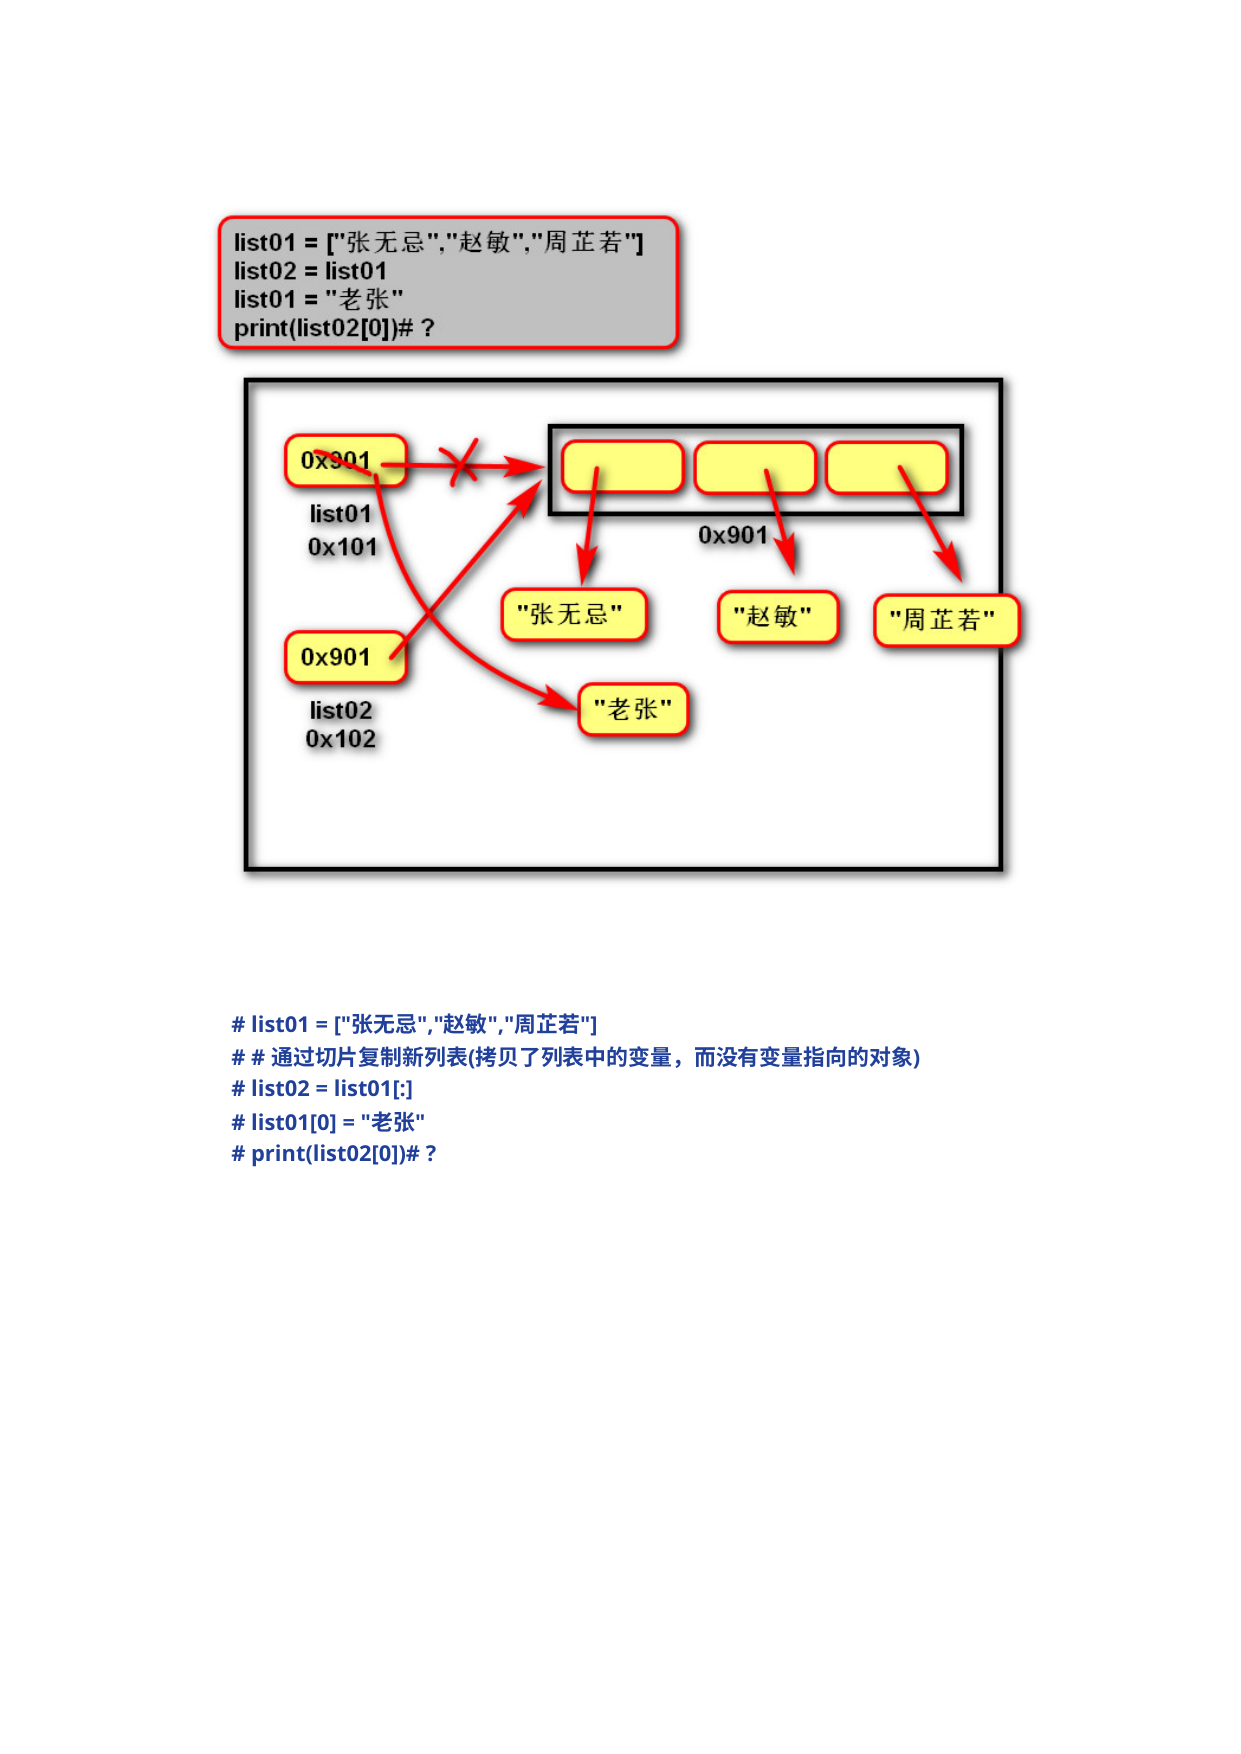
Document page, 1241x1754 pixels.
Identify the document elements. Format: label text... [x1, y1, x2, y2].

text # list01[0] = "老张" [187, 1104, 1053, 1137]
text # list01 = ["张无忌","赵敏","周芷若"] [187, 1007, 1053, 1039]
text # print(list02[0])# ? [187, 1137, 1053, 1169]
text # list02 = list01[:] [187, 1072, 1053, 1104]
picture [187, 162, 1053, 912]
text # # 通过切片复制新列表(拷贝了列表中的变量，而没有变量指向的对象) [187, 1039, 1053, 1072]
